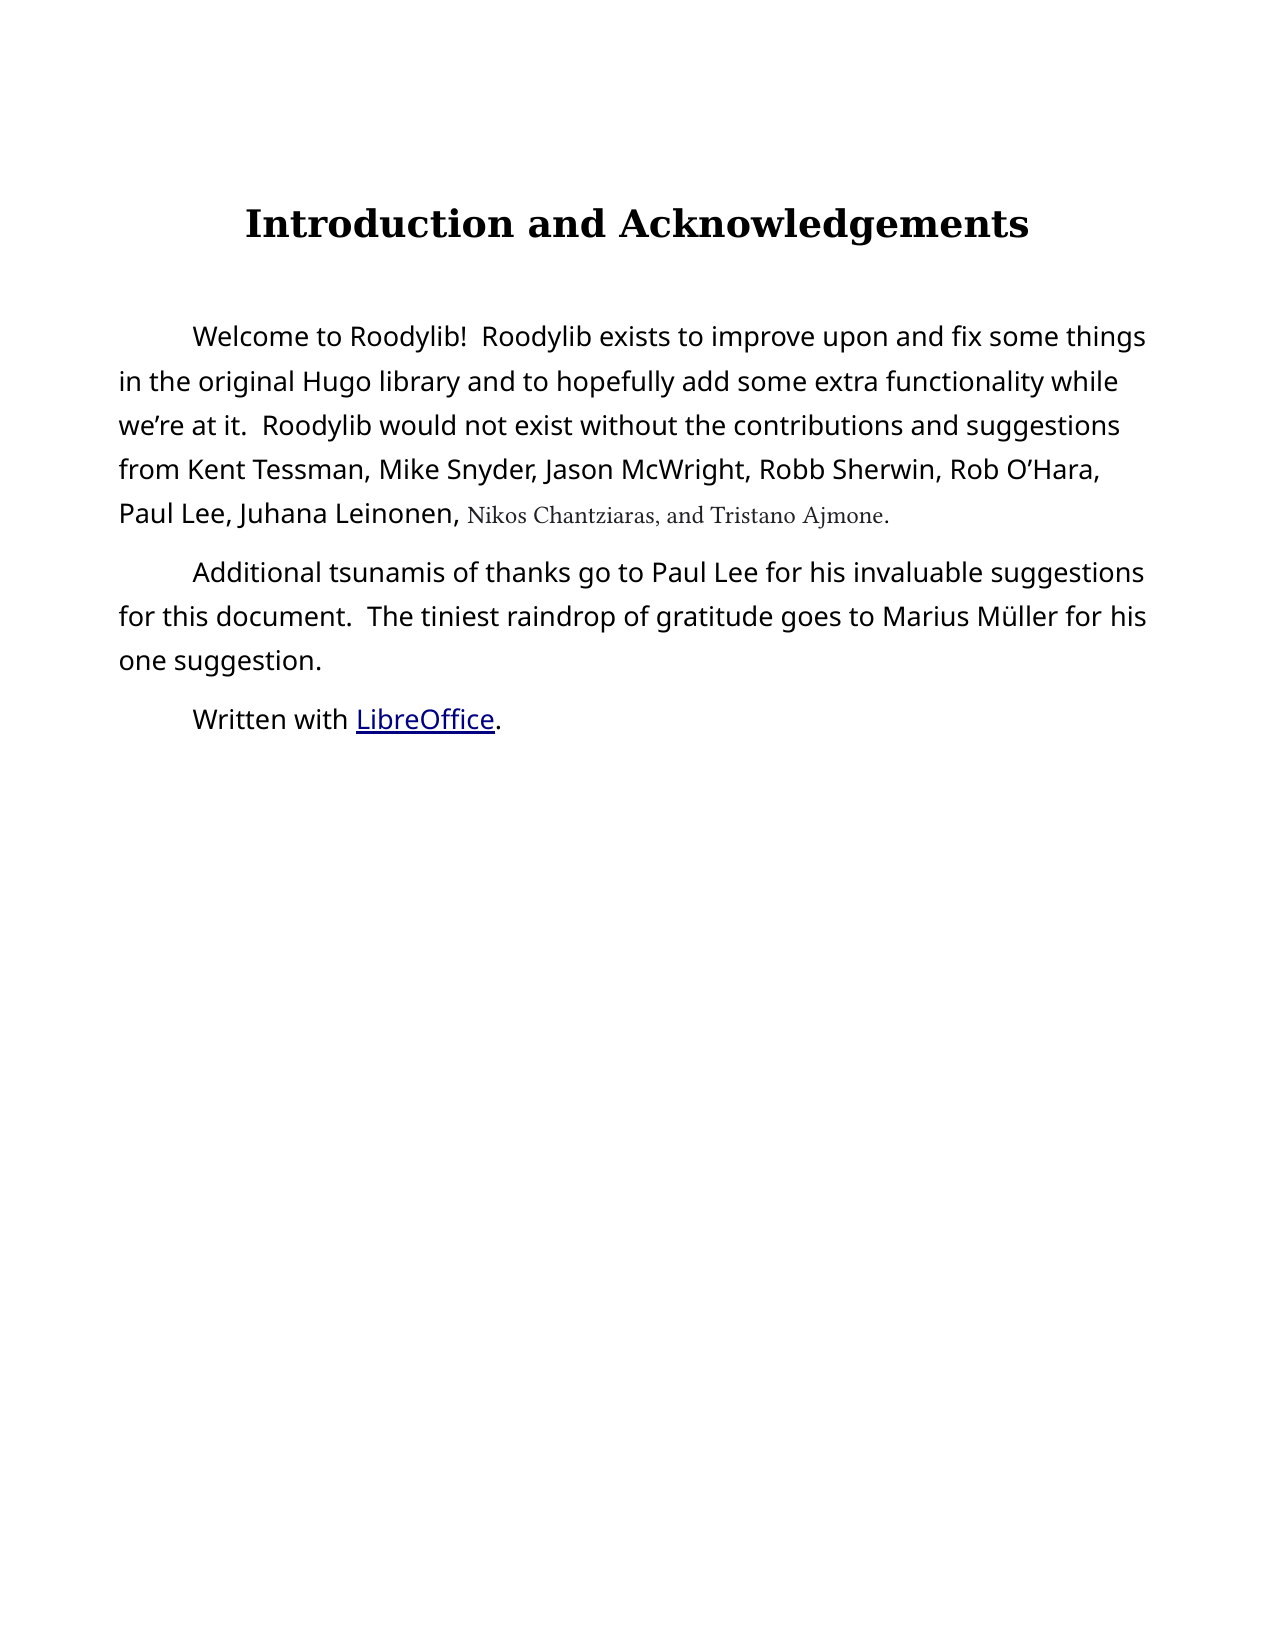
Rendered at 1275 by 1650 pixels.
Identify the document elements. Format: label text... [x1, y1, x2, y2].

text Written with LibreOffice. [118, 700, 1157, 737]
text Welcome to Roodylib! Roodylib exists to improve upon and fix some things in the original Hugo library and to hopefully add some extra functionality while we’re at it. Roodylib would not exist without the contributions and suggestions from Kent Tessman, Mike Snyder, Jason McWright, Robb Sherwin, Rob O’Hara, Paul Lee, Juhana Leinonen, Nikos Chantziaras, and Tristano Ajmone. [118, 318, 1157, 531]
text Additional tsunamis of thanks go to Paul Lee for his invaluable suggestions for this document. The tiniest raindrop of gratitude goes to Marius Müller for his one suggestion. [118, 553, 1157, 678]
subtitle Introduction and Acknowledgements [118, 202, 1157, 247]
